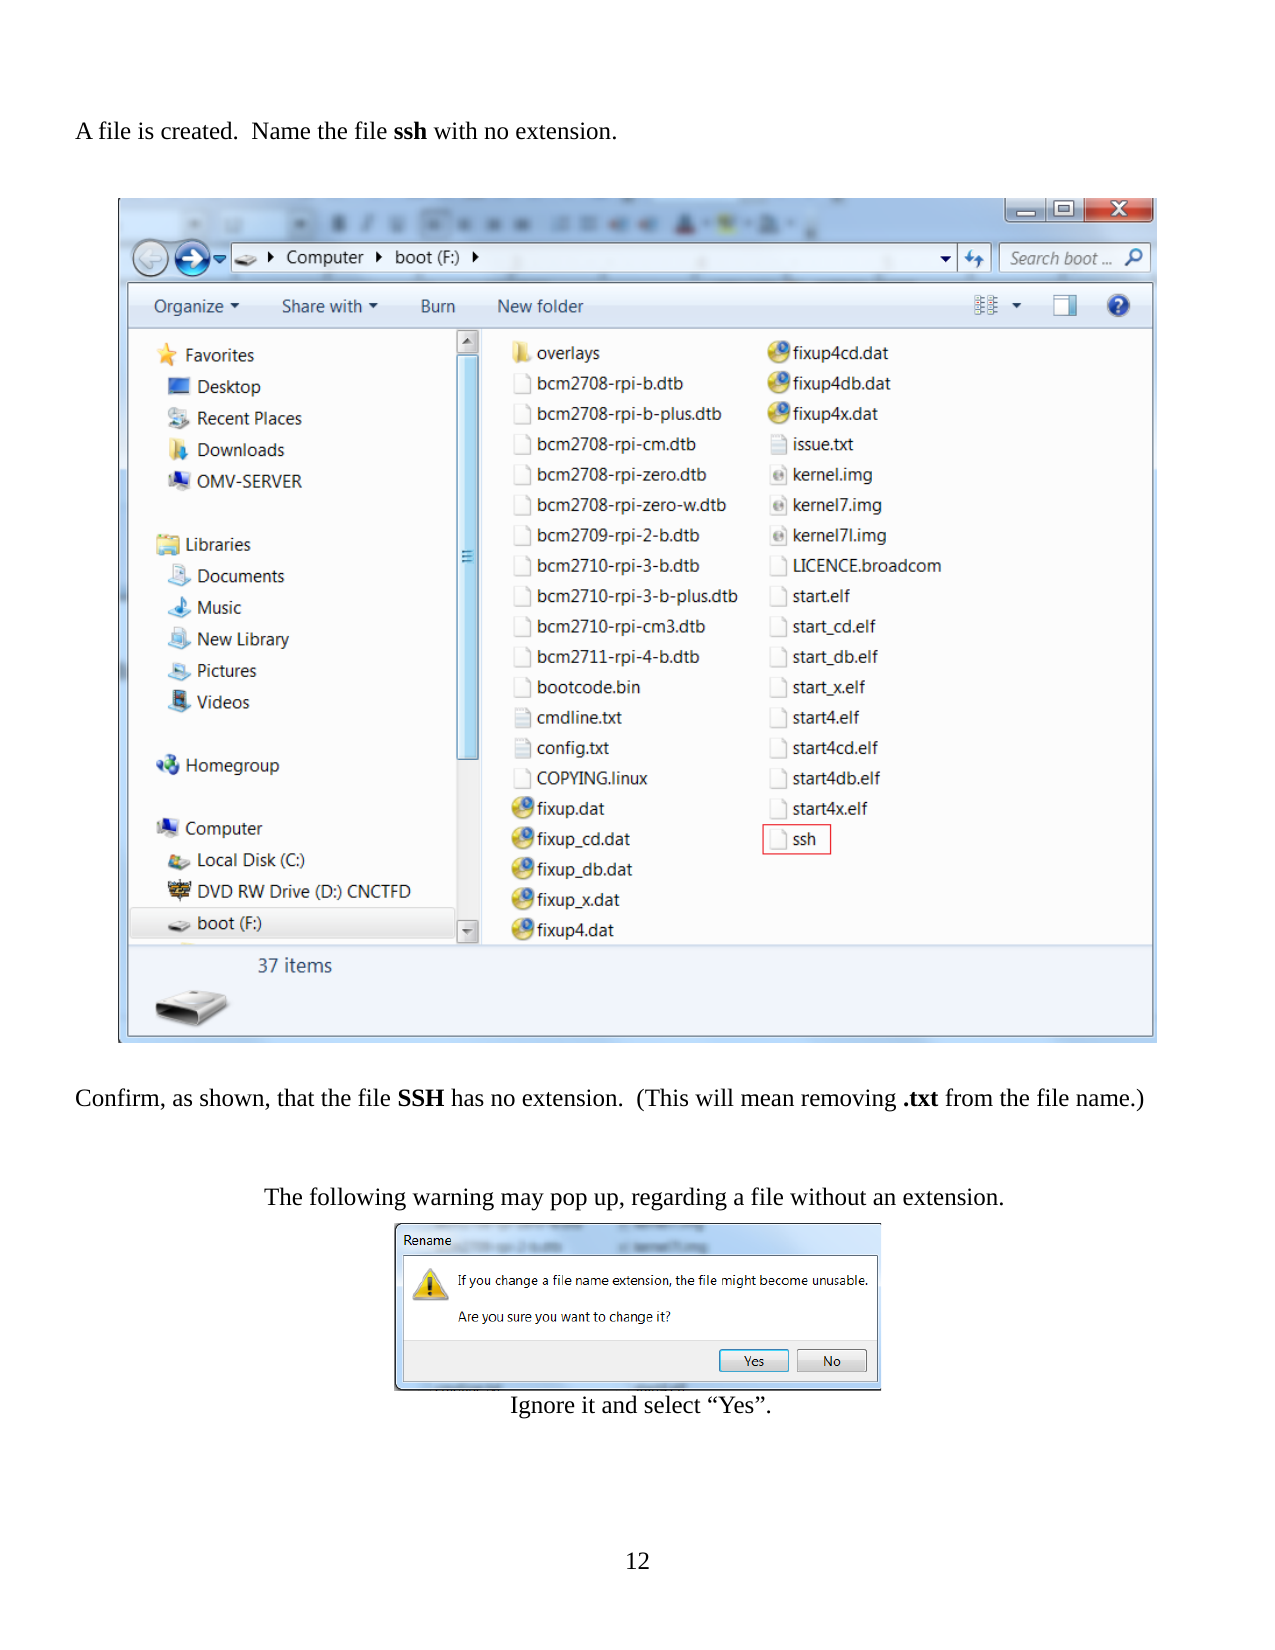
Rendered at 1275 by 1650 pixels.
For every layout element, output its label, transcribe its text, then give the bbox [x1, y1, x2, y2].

text The following warning may pop up, regarding a file without an extension. [75, 1153, 1200, 1211]
text A file is created. Name the file ssh with no extension. [75, 116, 1200, 145]
picture [394, 1223, 882, 1391]
text Confirm, as shown, that the file SSH has no extension. (This will mean removing .txt from the file name.) [75, 1083, 1200, 1141]
text Ignore it and select “Yes”. [75, 1223, 1200, 1419]
